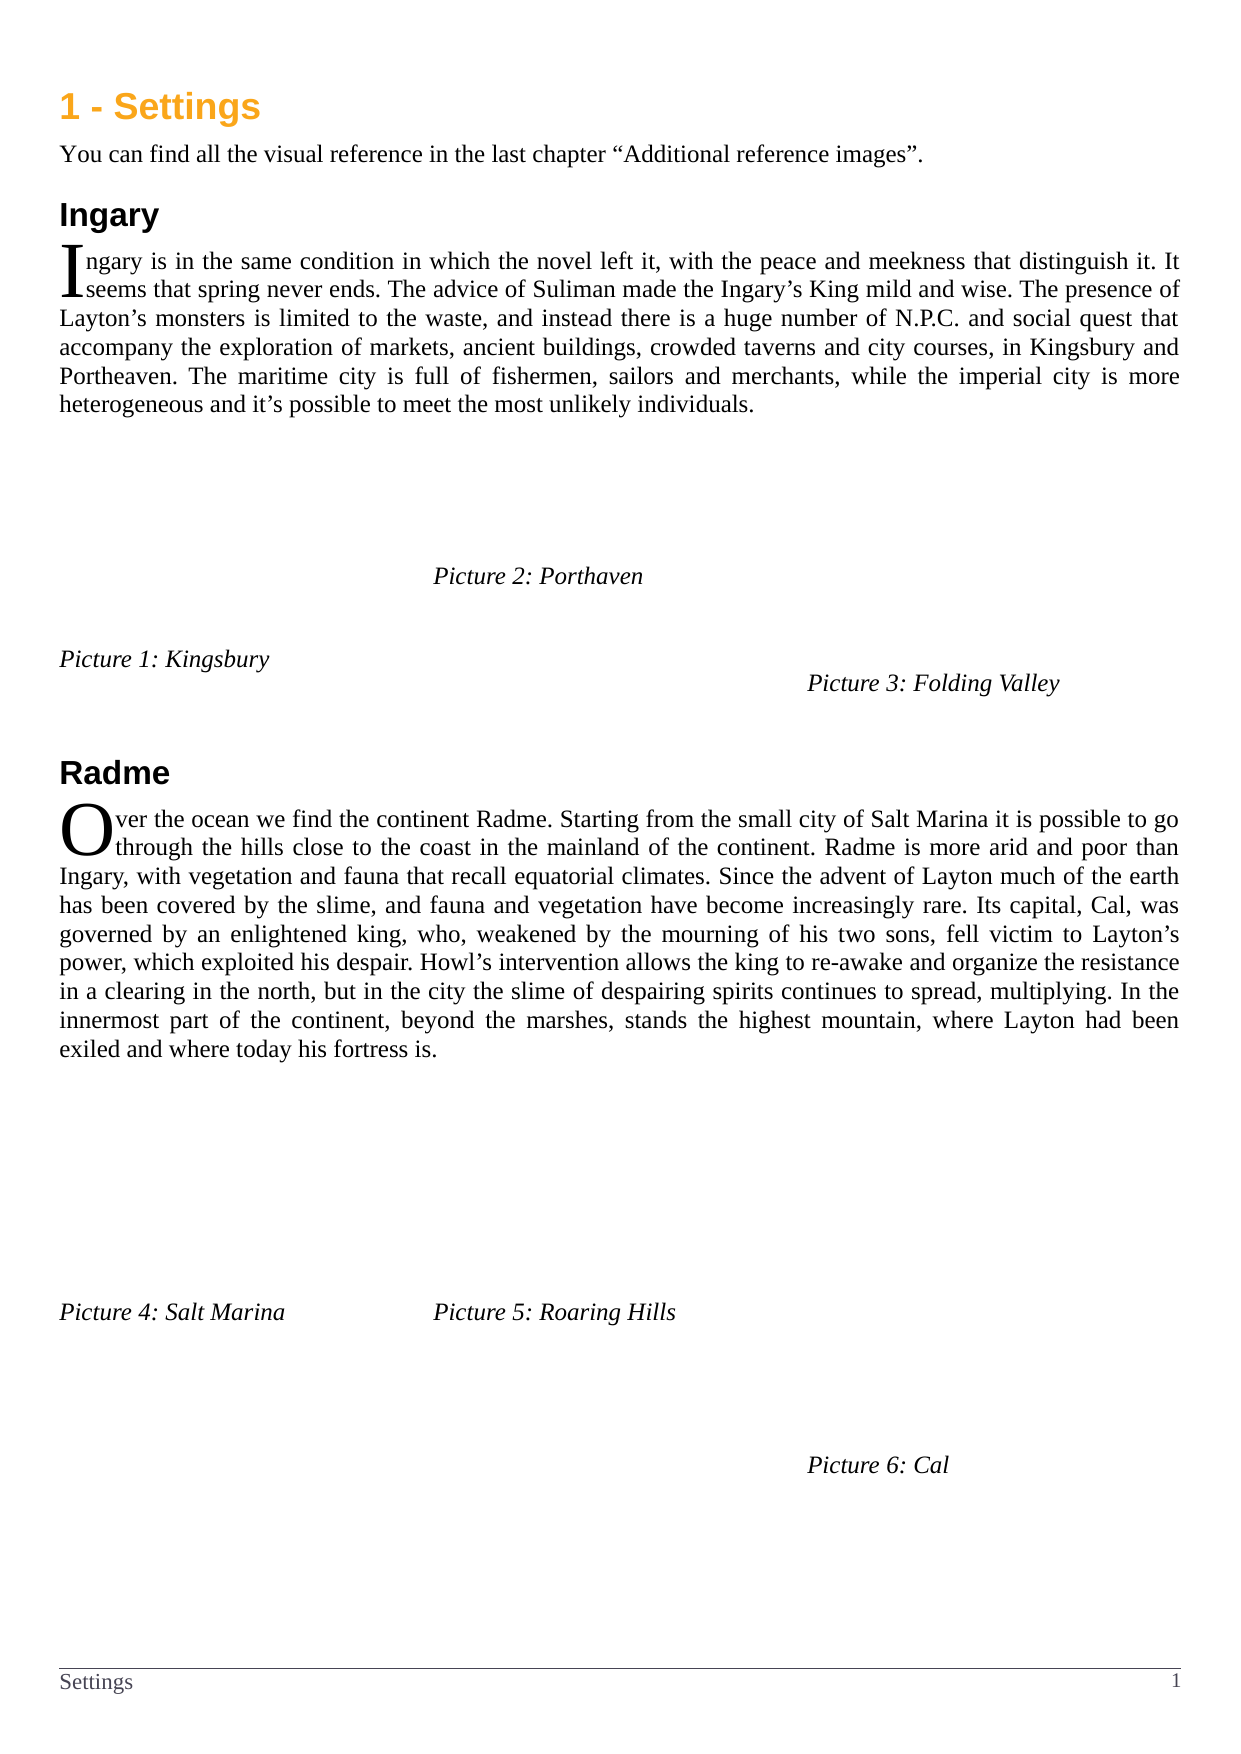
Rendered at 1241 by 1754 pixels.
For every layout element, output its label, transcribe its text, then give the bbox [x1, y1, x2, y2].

table_header [59, 424, 433, 732]
table_header [807, 424, 1181, 732]
text Over the ocean we find the continent Radme. Starting from the small city of Salt Marina it is possible to go through the hills close to the coast in the mainland of the continent. Radme is more arid and poor than Ingary, with vegetation and fauna that recall equatorial climates. Since the advent of Layton much of the earth has been covered by the slime, and fauna and vegetation have become increasingly rare. Its capital, Cal, was governed by an enlightened king, who, weakened by the mourning of his two sons, fell victim to Layton’s power, which exploited his despair. Howl’s intervention allows the king to re-awake and organize the resistance in a clearing in the north, but in the city the slime of despairing spirits continues to spread, multiplying. In the innermost part of the continent, beyond the marshes, stands the highest mountain, where Layton had been exiled and where today his fortress is. [59, 804, 1181, 1062]
table_header [439, 569, 445, 576]
table_header [439, 1305, 445, 1312]
text You can find all the visual reference in the last chapter “Additional reference images”. [59, 139, 1181, 168]
table_header [807, 1069, 1181, 1514]
subtitle Radme [59, 753, 1181, 791]
table_header [433, 1069, 807, 1514]
table_header [433, 424, 807, 732]
table_header [813, 676, 819, 683]
subtitle Ingary [59, 195, 1181, 233]
table_header [65, 1305, 71, 1312]
text Ingary is in the same condition in which the novel left it, with the peace and meekness that distinguish it. It seems that spring never ends. The advice of Suliman made the Ingary’s King mild and wise. The presence of Layton’s monsters is limited to the waste, and instead there is a huge number of N.P.C. and social quest that accompany the exploration of markets, ancient buildings, crowded taverns and city courses, in Kingsbury and Portheaven. The maritime city is full of fishermen, sailors and merchants, while the imperial city is more heterogeneous and it’s possible to meet the most unlikely individuals. [59, 246, 1181, 418]
table_header [813, 1458, 819, 1465]
subtitle Settings [59, 84, 1181, 127]
table_header [59, 1069, 433, 1514]
table_header [65, 652, 71, 659]
